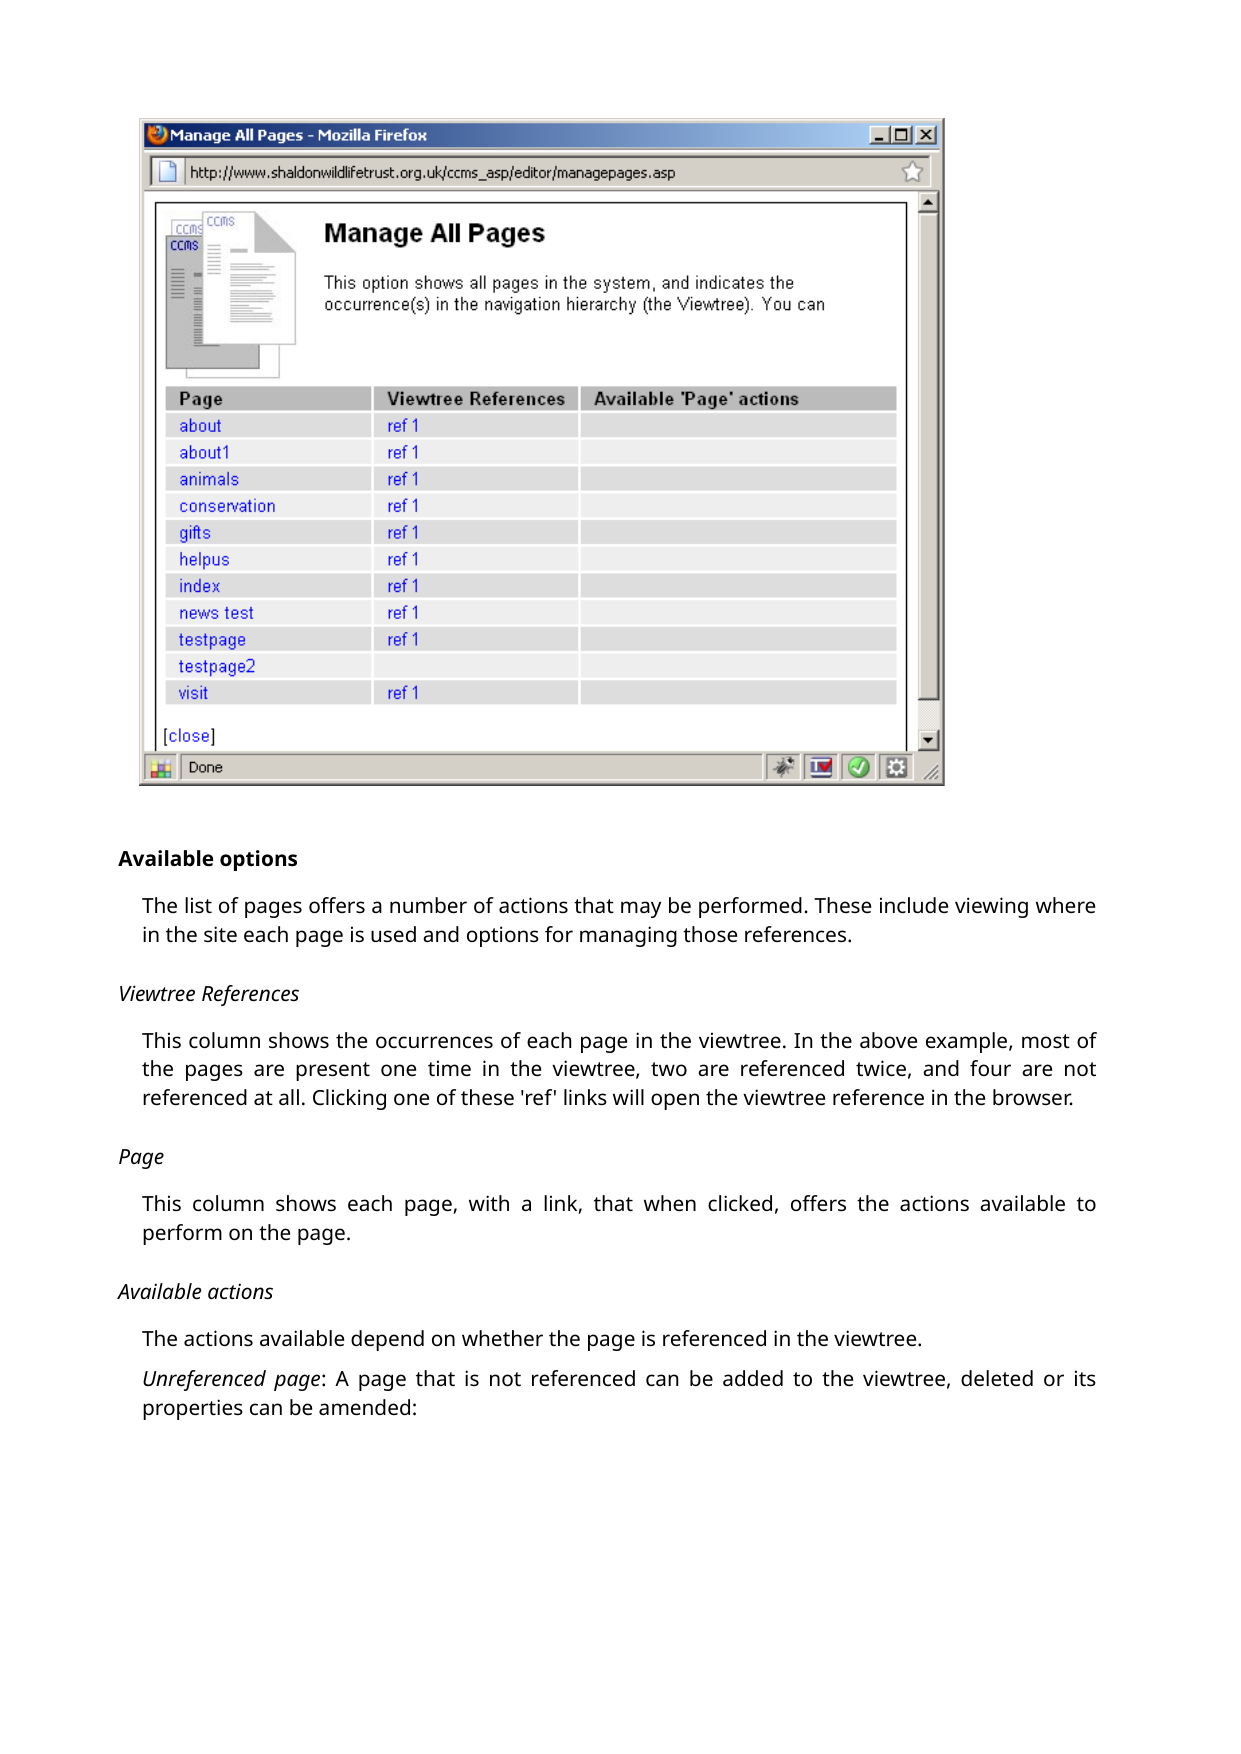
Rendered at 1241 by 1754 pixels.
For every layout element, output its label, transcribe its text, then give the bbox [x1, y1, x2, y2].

text The actions available depend on whether the page is referenced in the viewtree. [142, 1324, 1098, 1352]
text The list of pages offers a number of actions that may be performed. These include viewing where in the site each page is used and options for managing those references. [142, 891, 1098, 948]
text This column shows each page, with a link, that when clicked, offers the actions available to perform on the page. [142, 1189, 1098, 1246]
subtitle Available options [118, 844, 1122, 873]
subtitle Page [118, 1142, 1122, 1171]
picture [139, 118, 945, 786]
text Unreferenced page: A page that is not referenced can be added to the viewtree, deleted or its properties can be amended: [142, 1364, 1098, 1421]
text This column shows the occurrences of each page in the viewtree. In the above example, most of the pages are present one time in the viewtree, two are referenced twice, and four are not referenced at all. Clicking one of these 'ref' links will open the viewtree reference in the browser. [142, 1026, 1098, 1111]
subtitle Viewtree References [118, 979, 1122, 1008]
subtitle Available actions [118, 1277, 1122, 1306]
